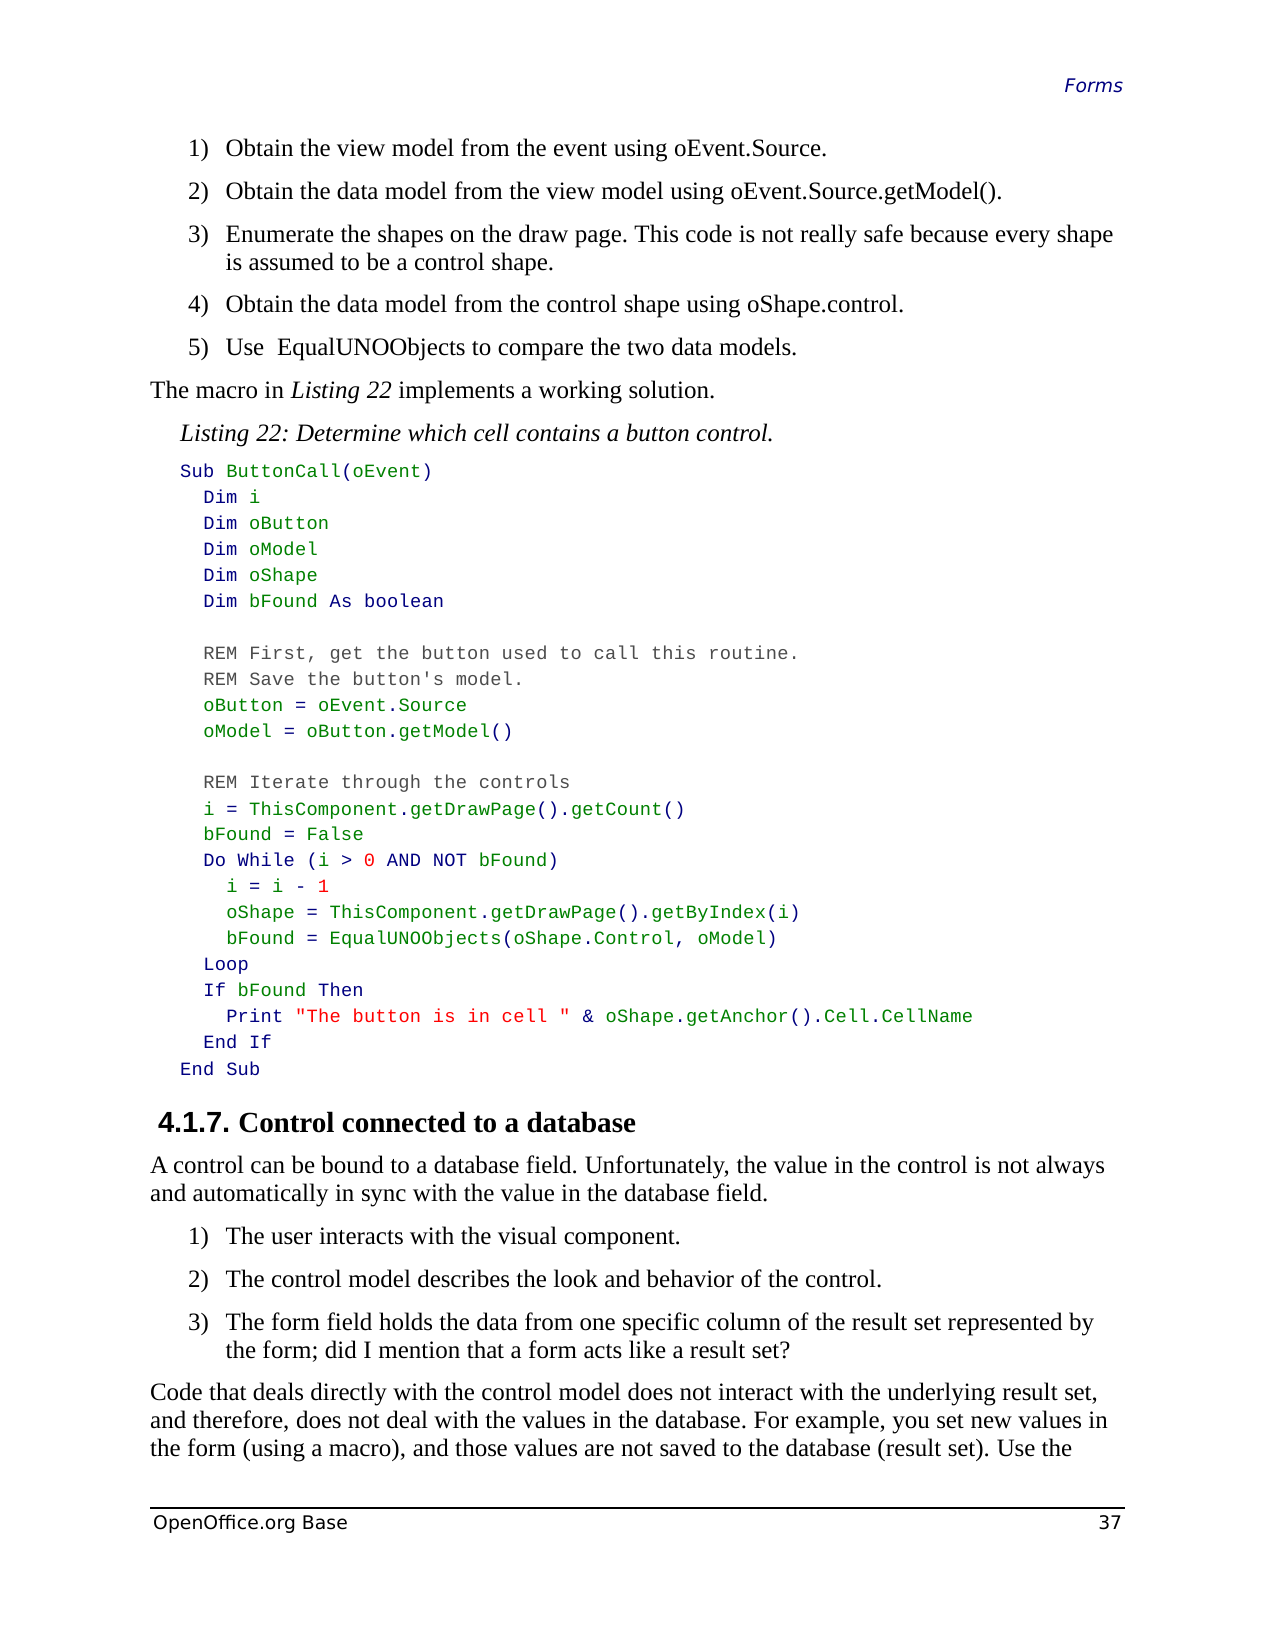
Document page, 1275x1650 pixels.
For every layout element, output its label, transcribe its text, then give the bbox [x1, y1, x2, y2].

text bFound = EqualUNOObjects(oShape.Control, oModel) [180, 928, 1125, 950]
list The control model describes the look and behavior of the control. [188, 1265, 1125, 1293]
text oButton = oEvent.Source [180, 695, 1125, 717]
text REM First, get the button used to call this routine. [180, 643, 1125, 665]
list The user interacts with the visual component. [188, 1222, 1125, 1250]
list Listing 22: Determine which cell contains a button control. [180, 419, 1125, 447]
text Loop [180, 954, 1125, 976]
text oModel = oButton.getModel() [180, 721, 1125, 742]
text REM Save the button's model. [180, 669, 1125, 691]
text If bFound Then [180, 980, 1125, 1002]
text The macro in Listing 22 implements a working solution. [150, 376, 1125, 404]
text Dim oButton [180, 513, 1125, 535]
text End If [180, 1032, 1125, 1054]
text Dim bFound As boolean [180, 591, 1125, 613]
text i = i - 1 [180, 877, 1125, 898]
list Use EqualUNOObjects to compare the two data models. [188, 333, 1125, 361]
text i = ThisComponent.getDrawPage().getCount() [180, 799, 1125, 820]
text Print "The button is in cell " & oShape.getAnchor().Cell.CellName [180, 1006, 1125, 1028]
list The form field holds the data from one specific column of the result set represented by the form; did I mention that a form acts like a result set? [188, 1307, 1125, 1363]
text Sub ButtonCall(oEvent) [180, 462, 1125, 483]
list Enumerate the shapes on the draw page. This code is not really safe because every shape is assumed to be a control shape. [188, 219, 1125, 276]
text REM Iterate through the controls [180, 773, 1125, 794]
text Code that deals directly with the control model does not interact with the underlying result set, and therefore, does not deal with the values in the database. For example, you set new values in the form (using a macro), and those values are not saved to the database (result set). Use the [150, 1378, 1125, 1462]
text A control can be bound to a database field. Unfortunately, the value in the control is not always and automatically in sync with the value in the database field. [150, 1151, 1125, 1207]
text oShape = ThisComponent.getDrawPage().getByIndex(i) [180, 903, 1125, 924]
text Dim oModel [180, 539, 1125, 561]
list Obtain the data model from the view model using oEvent.Source.getModel(). [188, 177, 1125, 205]
text End Sub [180, 1058, 1125, 1081]
text bFound = False [180, 825, 1125, 846]
text Do While (i > 0 AND NOT bFound) [180, 851, 1125, 872]
text Dim oShape [180, 565, 1125, 587]
subtitle Control connected to a database [150, 1106, 1125, 1138]
text Dim i [180, 488, 1125, 509]
list Obtain the view model from the event using oEvent.Source. [188, 134, 1125, 162]
list Obtain the data model from the control shape using oShape.control. [188, 290, 1125, 318]
